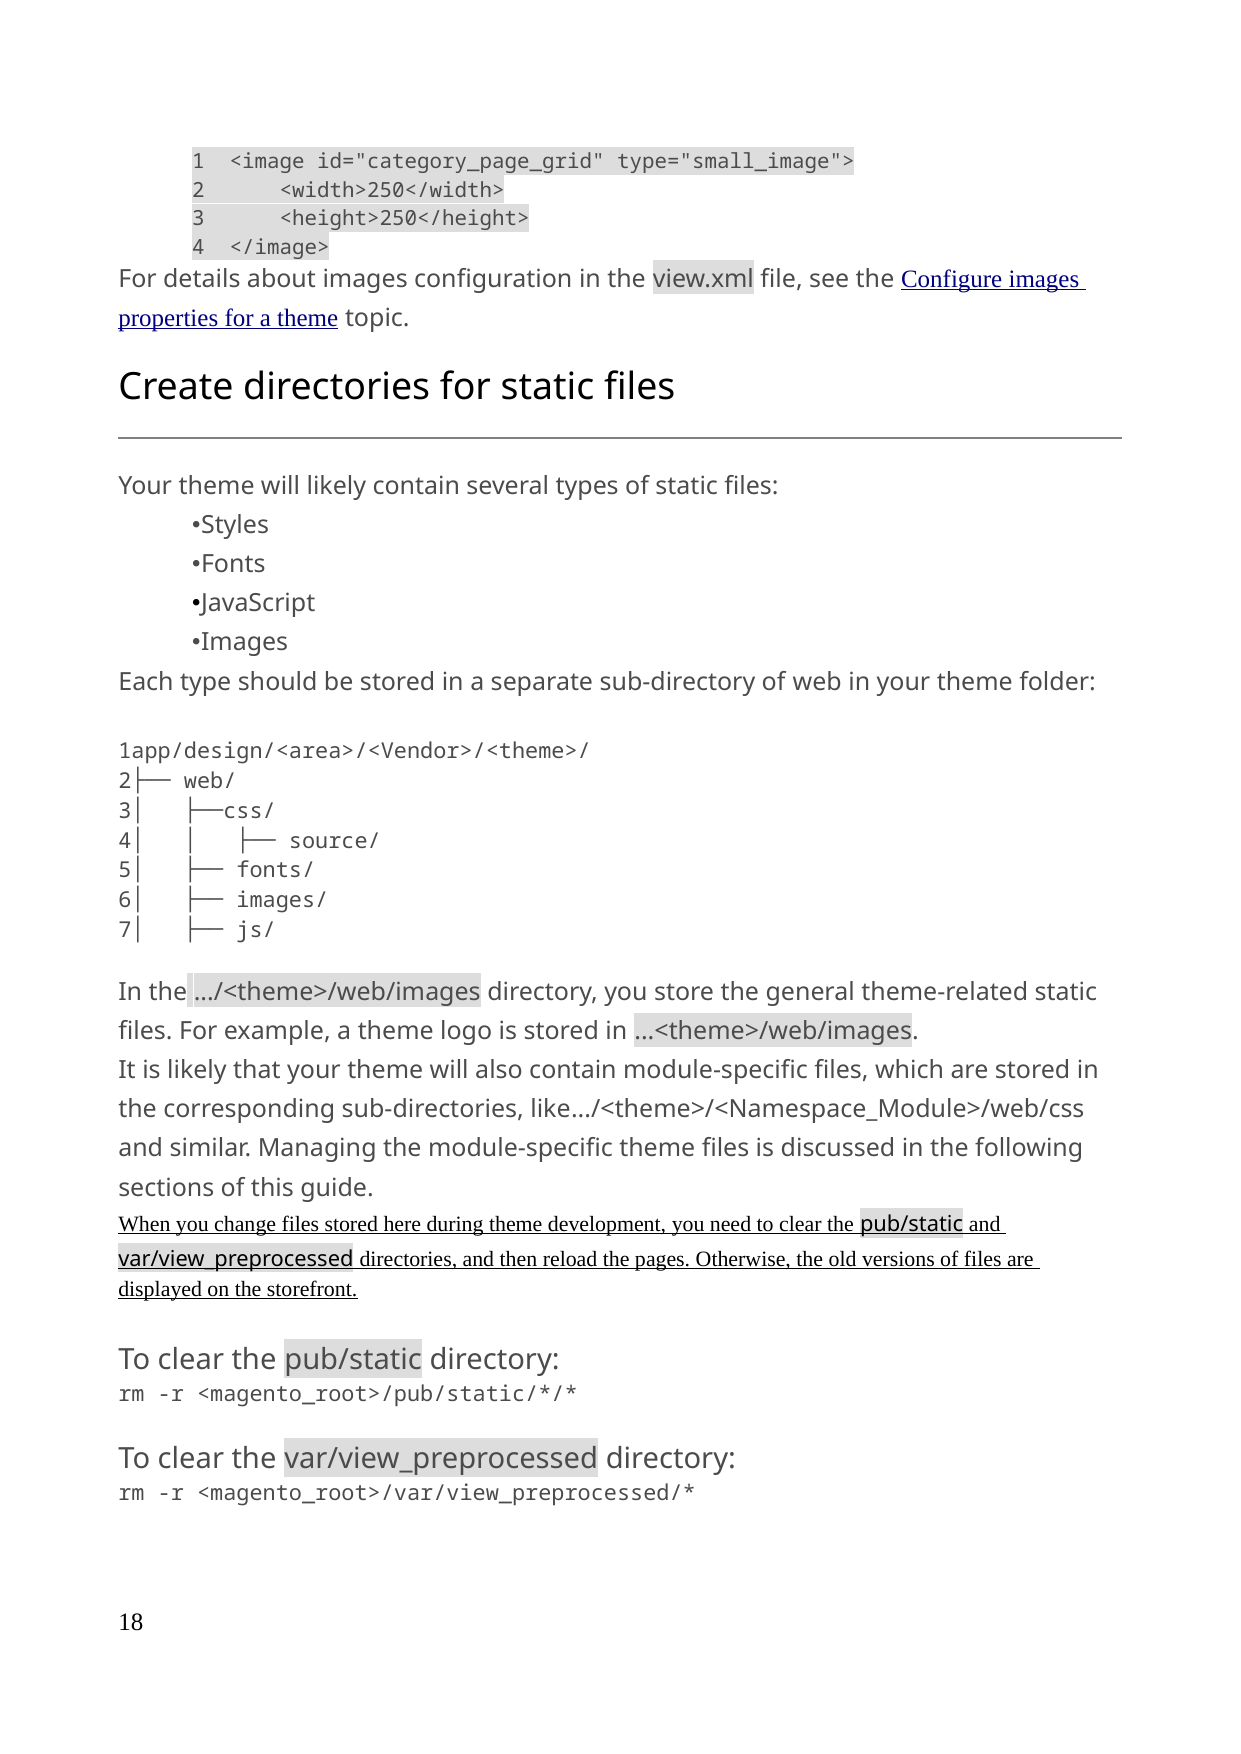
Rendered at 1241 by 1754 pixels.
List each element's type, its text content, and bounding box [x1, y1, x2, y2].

subtitle Create directories for static files [118, 359, 1122, 411]
list 3 <height>250</height> [118, 203, 1122, 232]
text Your theme will likely contain several types of static files: [118, 467, 1122, 501]
subtitle To clear the pub/static directory: [118, 1338, 1122, 1378]
text 7│ ├── js/ [118, 914, 1122, 944]
text 4│ │ ├── source/ [118, 825, 1122, 854]
text When you change files stored here during theme development, you need to clear the pub/static and var/view_preprocessed directories, and then reload the pages. Otherwise, the old versions of files are displayed on the storefront. [118, 1208, 1122, 1301]
list 1 <image id="category_page_grid" type="small_image"> [118, 147, 1122, 175]
text Each type should be stored in a separate sub-directory of web in your theme folder: [118, 663, 1122, 697]
list 2 <width>250</width> [118, 175, 1122, 203]
text 3│ ├──css/ [118, 795, 1122, 825]
text It is likely that your theme will also contain module-specific files, which are stored in the corresponding sub-directories, like.../<theme>/<Namespace_Module>/web/css and similar. Managing the module-specific theme files is discussed in the following sections of this guide. [118, 1052, 1122, 1203]
text For details about images configuration in the view.xml file, see the Configure images properties for a theme topic. [118, 260, 1122, 333]
text rm -r <magento_root>/pub/static/*/* [118, 1378, 1122, 1408]
text 5│ ├── fonts/ [118, 854, 1122, 884]
list Fonts [118, 546, 1122, 580]
subtitle To clear the var/view_preprocessed directory: [118, 1437, 1122, 1477]
list Images [118, 624, 1122, 658]
text 6│ ├── images/ [118, 884, 1122, 914]
text In the .../<theme>/web/images directory, you store the general theme-related static files. For example, a theme logo is stored in ...<theme>/web/images. [118, 973, 1122, 1047]
list Styles [118, 506, 1122, 541]
text 2├── web/ [118, 765, 1122, 795]
list 4 </image> [118, 232, 1122, 260]
text rm -r <magento_root>/var/view_preprocessed/* [118, 1477, 1122, 1507]
text 1app/design/<area>/<Vendor>/<theme>/ [118, 735, 1122, 765]
list JavaScript [118, 585, 1122, 619]
